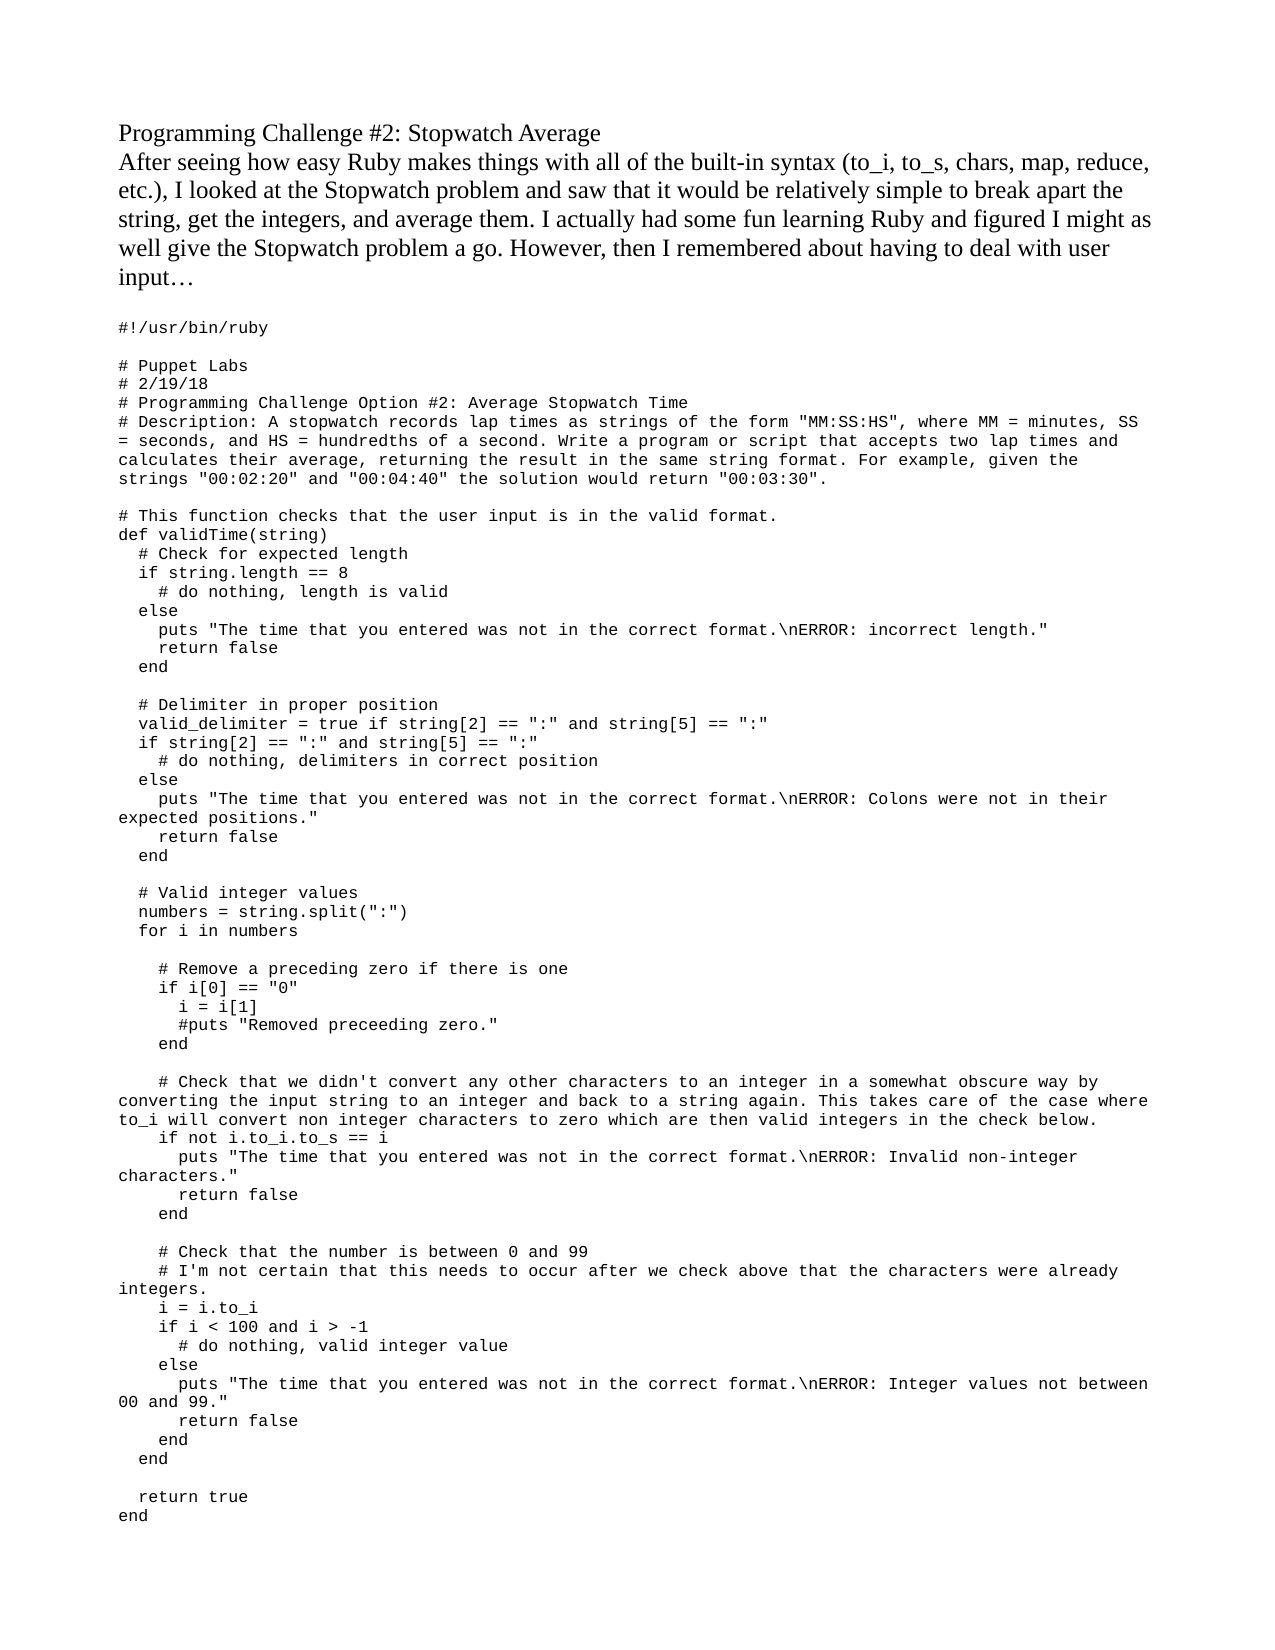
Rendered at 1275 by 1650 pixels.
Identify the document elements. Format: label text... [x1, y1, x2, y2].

text #!/usr/bin/ruby [118, 319, 1157, 338]
text if i < 100 and i > -1 [118, 1319, 1157, 1337]
text i = i.to_i [118, 1300, 1157, 1319]
text After seeing how easy Ruby makes things with all of the built-in syntax (to_i, to_s, chars, map, reduce, etc.), I looked at the Stopwatch problem and saw that it would be relatively simple to break apart the string, get the integers, and average them. I actually had some fun learning Ruby and figured I might as well give the Stopwatch problem a go. However, then I remembered about having to deal with user input… [118, 147, 1157, 291]
text # Valid integer values [118, 885, 1157, 904]
text # do nothing, delimiters in correct position [118, 753, 1157, 772]
text # Description: A stopwatch records lap times as strings of the form "MM:SS:HS", where MM = minutes, SS = seconds, and HS = hundredths of a second. Write a program or script that accepts two lap times and calculates their average, returning the result in the same string format. For example, given the strings "00:02:20" and "00:04:40" the solution would return "00:03:30". [118, 414, 1157, 489]
text Programming Challenge #2: Stopwatch Average [118, 118, 1157, 147]
text puts "The time that you entered was not in the correct format.\nERROR: Invalid non-integer characters." [118, 1149, 1157, 1187]
text if not i.to_i.to_s == i [118, 1130, 1157, 1149]
text end [118, 847, 1157, 866]
text # do nothing, length is valid [118, 583, 1157, 602]
text return false [118, 1187, 1157, 1206]
text puts "The time that you entered was not in the correct format.\nERROR: incorrect length." [118, 621, 1157, 640]
text # I'm not certain that this needs to occur after we check above that the characters were already integers. [118, 1262, 1157, 1300]
text else [118, 602, 1157, 621]
text return true [118, 1488, 1157, 1507]
text valid_delimiter = true if string[2] == ":" and string[5] == ":" [118, 715, 1157, 734]
text # Programming Challenge Option #2: Average Stopwatch Time [118, 395, 1157, 414]
text return false [118, 640, 1157, 659]
text puts "The time that you entered was not in the correct format.\nERROR: Integer values not between 00 and 99." [118, 1375, 1157, 1413]
text return false [118, 828, 1157, 847]
text for i in numbers [118, 923, 1157, 942]
text # Remove a preceding zero if there is one [118, 960, 1157, 979]
text # Check that we didn't convert any other characters to an integer in a somewhat obscure way by converting the input string to an integer and back to a string again. This takes care of the case where to_i will convert non integer characters to zero which are then valid integers in the check below. [118, 1073, 1157, 1130]
text end [118, 1206, 1157, 1224]
text # do nothing, valid integer value [118, 1337, 1157, 1356]
text i = i[1] [118, 998, 1157, 1017]
text end [118, 1507, 1157, 1526]
text numbers = string.split(":") [118, 904, 1157, 923]
text end [118, 1432, 1157, 1451]
text else [118, 772, 1157, 791]
text # This function checks that the user input is in the valid format. [118, 508, 1157, 527]
text if string[2] == ":" and string[5] == ":" [118, 734, 1157, 753]
text return false [118, 1413, 1157, 1432]
text # Puppet Labs [118, 357, 1157, 376]
text end [118, 659, 1157, 678]
text #puts "Removed preceeding zero." [118, 1017, 1157, 1036]
text end [118, 1036, 1157, 1055]
text if i[0] == "0" [118, 979, 1157, 998]
text end [118, 1451, 1157, 1469]
text # Check for expected length [118, 546, 1157, 564]
text puts "The time that you entered was not in the correct format.\nERROR: Colons were not in their expected positions." [118, 791, 1157, 828]
text # Check that the number is between 0 and 99 [118, 1243, 1157, 1262]
text # Delimiter in proper position [118, 696, 1157, 715]
text def validTime(string) [118, 527, 1157, 546]
text else [118, 1356, 1157, 1375]
text # 2/19/18 [118, 376, 1157, 395]
text if string.length == 8 [118, 564, 1157, 583]
